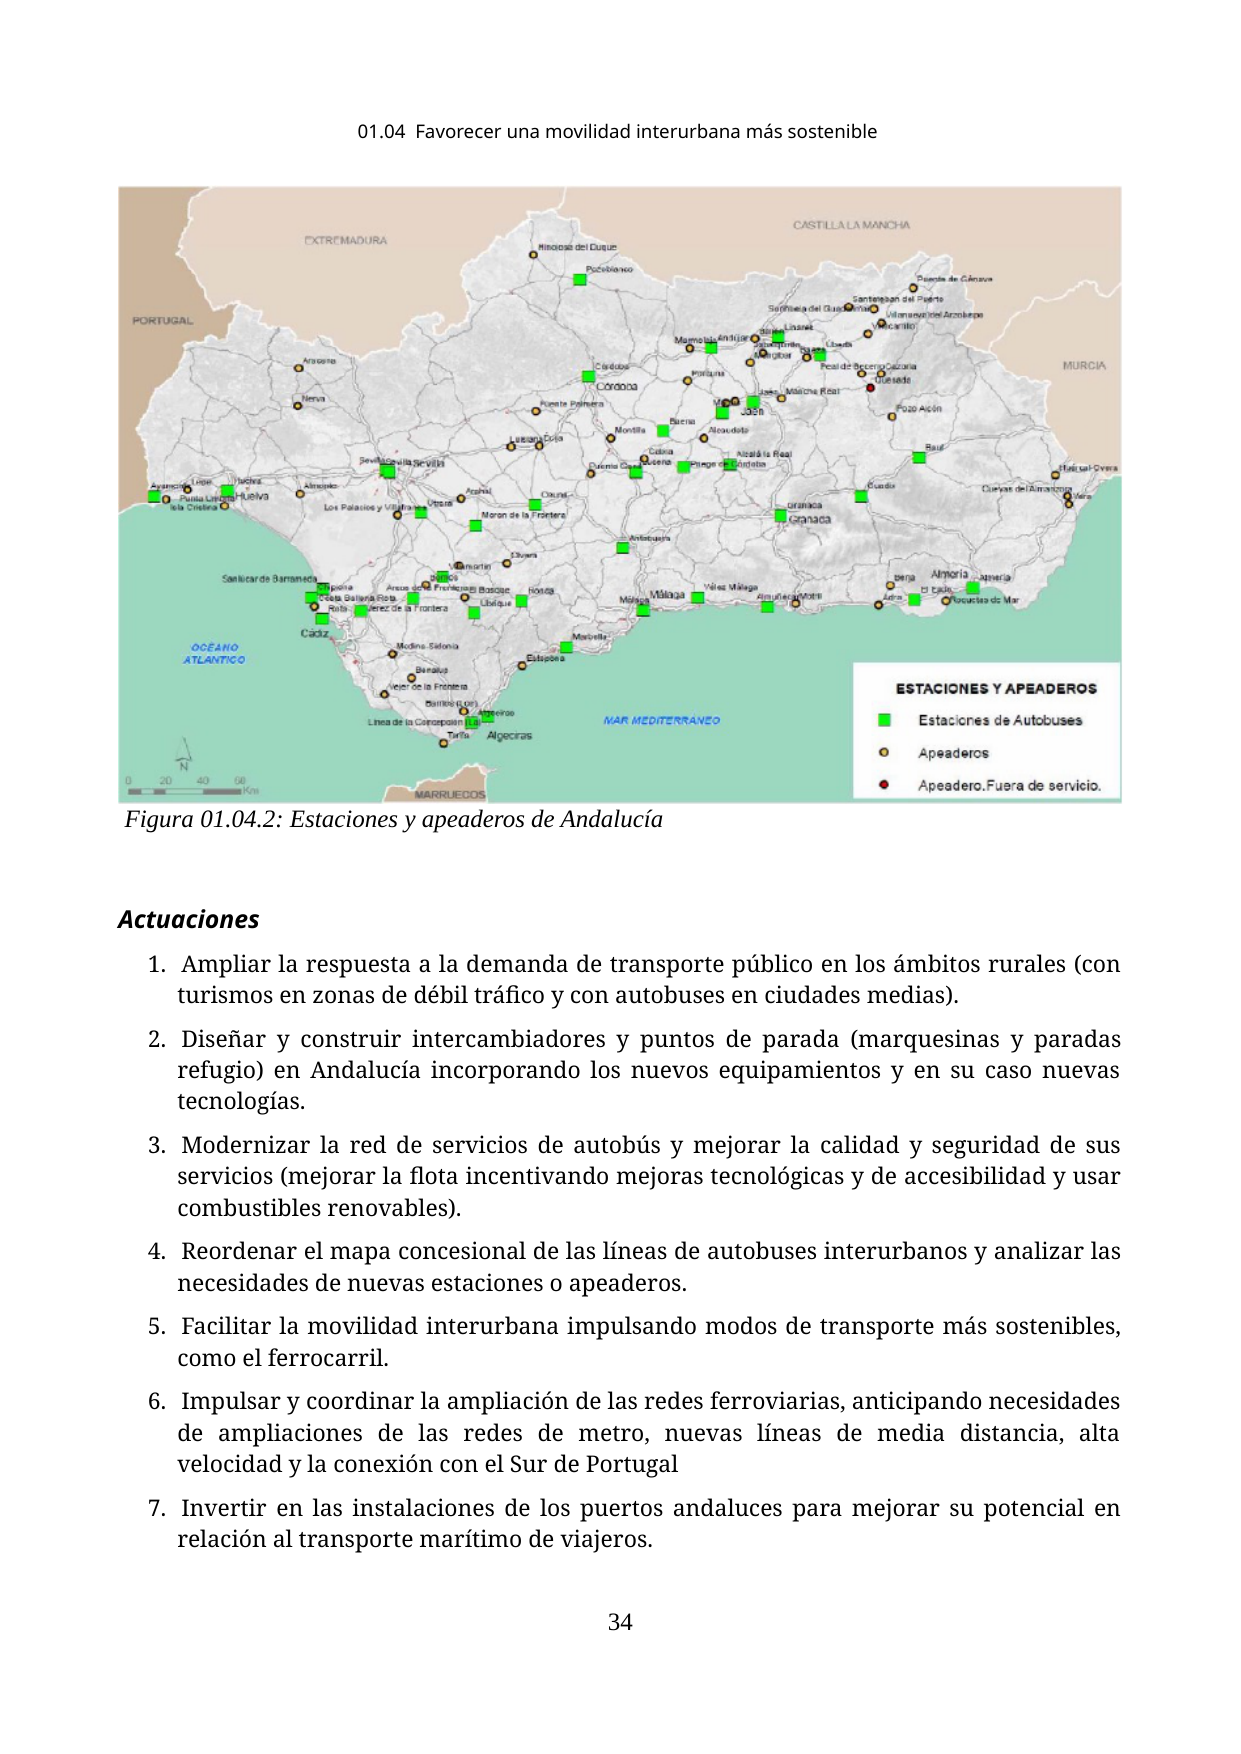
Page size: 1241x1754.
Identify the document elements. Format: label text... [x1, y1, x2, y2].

list Invertir en las instalaciones de los puertos andaluces para mejorar su potencial en relación al transporte marítimo de viajeros. [148, 1491, 1122, 1554]
list Modernizar la red de servicios de autobús y mejorar la calidad y seguridad de sus servicios (mejorar la flota incentivando mejoras tecnológicas y de accesibilidad y usar combustibles renovables). [148, 1129, 1122, 1223]
list Ampliar la respuesta a la demanda de transporte público en los ámbitos rurales (con turismos en zonas de débil tráfico y con autobuses en ciudades medias). [148, 948, 1122, 1010]
list Diseñar y construir intercambiadores y puntos de parada (marquesinas y paradas refugio) en Andalucía incorporando los nuevos equipamientos y en su caso nuevas tecnologías. [148, 1023, 1122, 1116]
list Facilitar la movilidad interurbana impulsando modos de transporte más sostenibles, como el ferrocarril. [148, 1310, 1122, 1373]
list Impulsar y coordinar la ampliación de las redes ferroviarias, anticipando necesidades de ampliaciones de las redes de metro, nuevas líneas de media distancia, alta velocidad y la conexión con el Sur de Portugal [148, 1385, 1122, 1479]
subtitle Actuaciones [118, 901, 1122, 935]
text Figura 1.4.2: Estaciones y apeaderos de Andalucía [118, 804, 1122, 833]
list Reordenar el mapa concesional de las líneas de autobuses interurbanos y analizar las necesidades de nuevas estaciones o apeaderos. [148, 1235, 1122, 1298]
